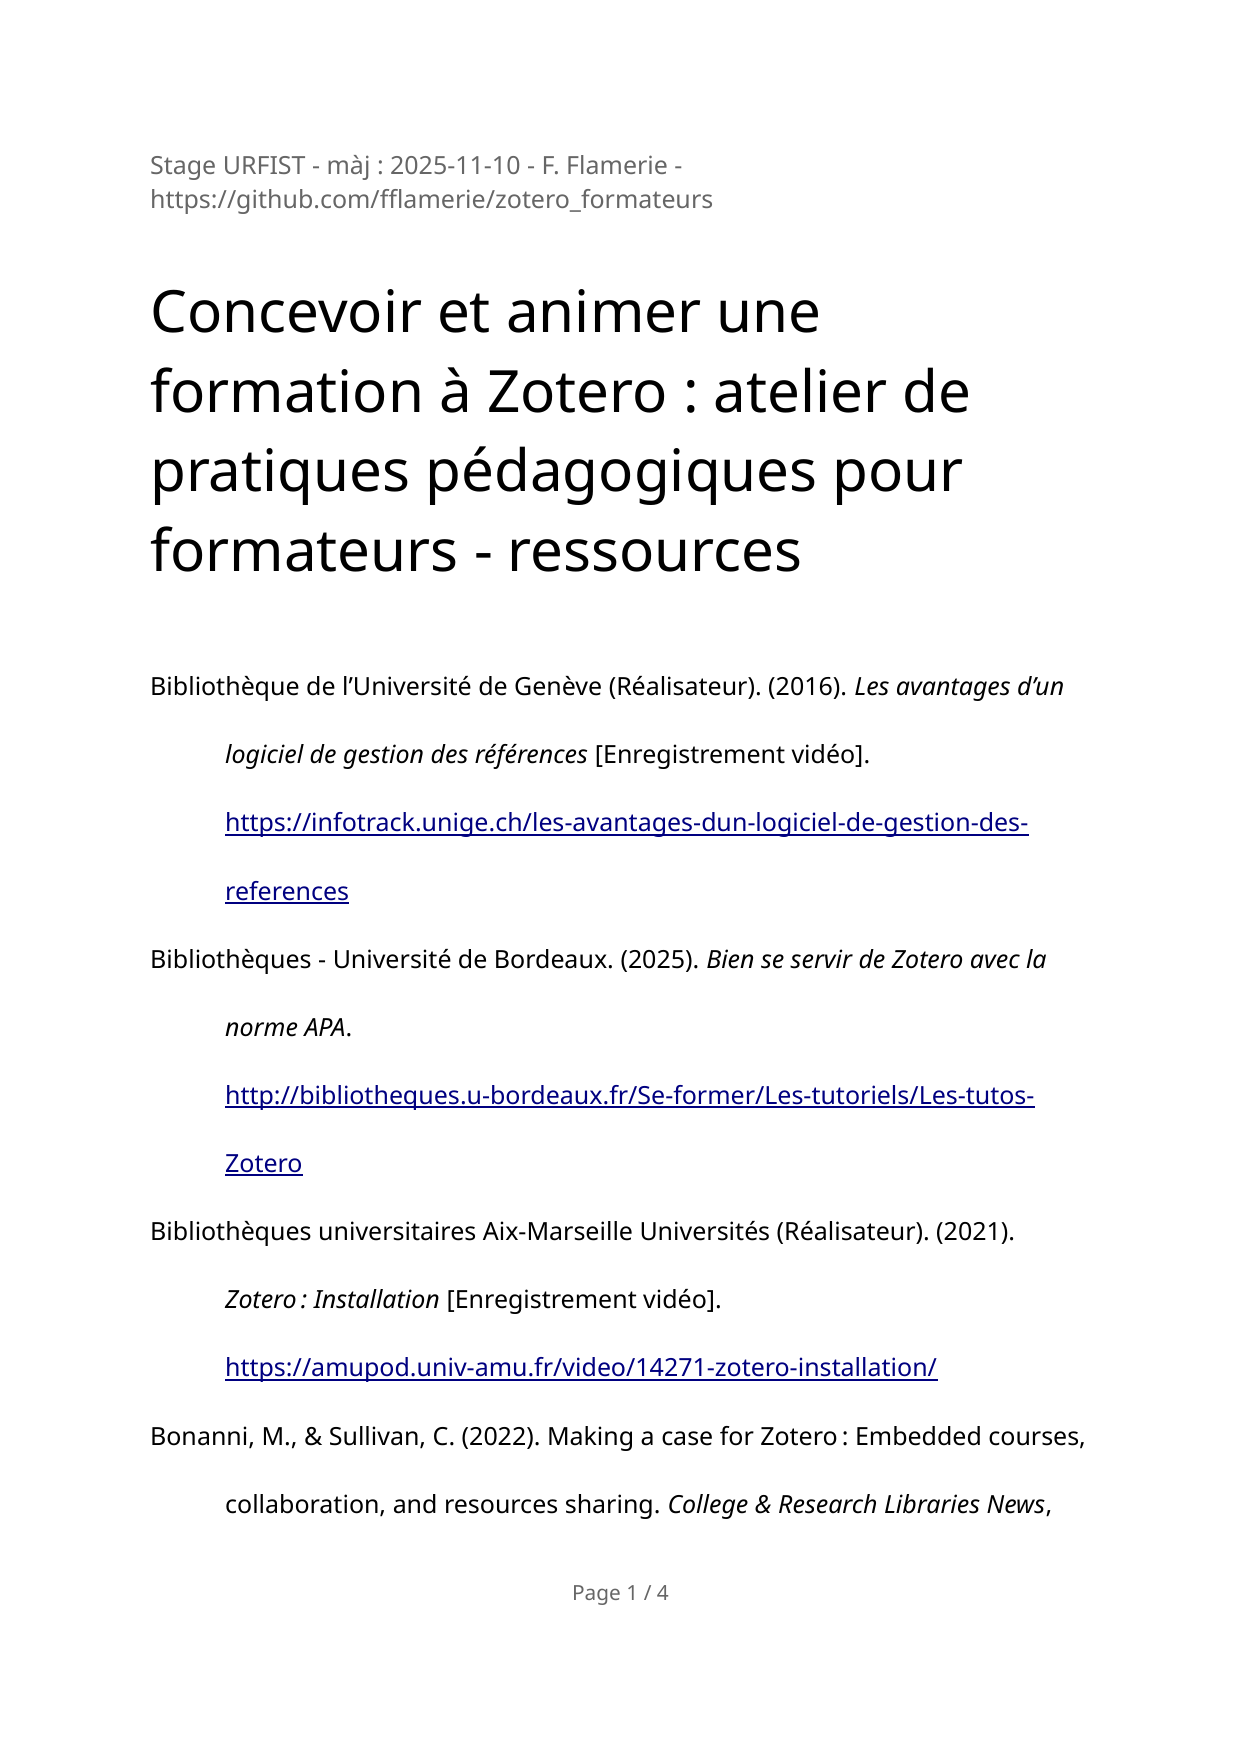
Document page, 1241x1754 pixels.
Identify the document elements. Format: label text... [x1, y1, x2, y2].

title Concevoir et animer une formation à Zotero : atelier de pratiques pédagogiques pour formateurs - ressources [150, 270, 1090, 588]
text Bonanni, M., & Sullivan, C. (2022). Making a case for Zotero : Embedded courses, collaboration, and resources sharing. College & Research Libraries News, [150, 1418, 1090, 1520]
text Bibliothèques - Université de Bordeaux. (2025). Bien se servir de Zotero avec la norme APA. http://bibliotheques.u-bordeaux.fr/Se-former/Les-tutoriels/Les-tutos-Zotero [150, 941, 1090, 1180]
text Bibliothèque de l’Université de Genève (Réalisateur). (2016). Les avantages d’un logiciel de gestion des références [Enregistrement vidéo]. https://infotrack.unige.ch/les-avantages-dun-logiciel-de-gestion-des-references [150, 669, 1090, 907]
text Bibliothèques universitaires Aix-Marseille Universités (Réalisateur). (2021). Zotero : Installation [Enregistrement vidéo]. https://amupod.univ-amu.fr/video/14271-zotero-installation/ [150, 1214, 1090, 1384]
